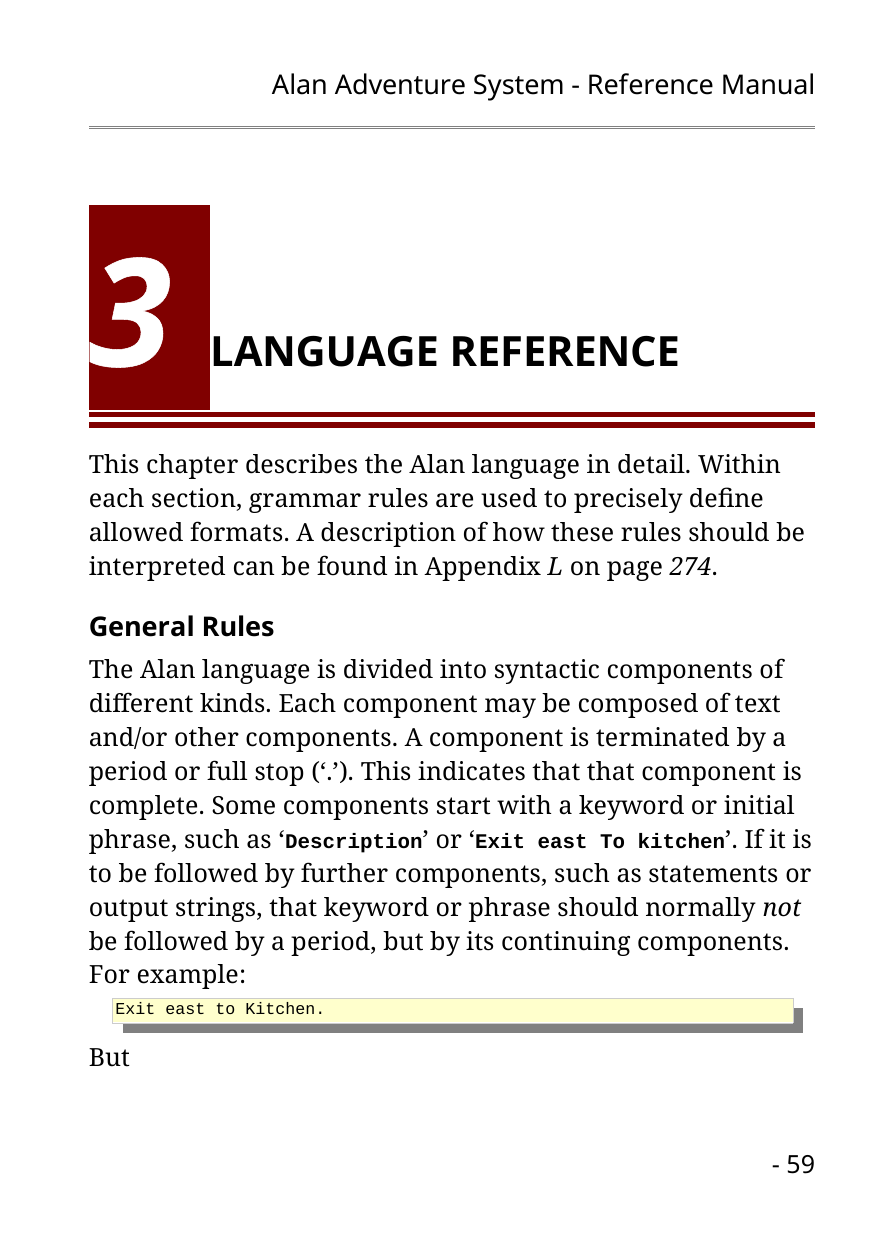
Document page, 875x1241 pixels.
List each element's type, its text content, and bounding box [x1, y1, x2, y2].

text This chapter describes the Alan language in detail. Within each section, grammar rules are used to precisely define allowed formats. A description of how these rules should be interpreted can be found in Appendix L on page 221. [88, 447, 815, 582]
subtitle General Rules [88, 608, 815, 645]
text Exit east to Kitchen. [113, 999, 793, 1022]
text But [88, 1039, 815, 1073]
subtitle Language Reference [88, 205, 815, 428]
text The Alan language is divided into syntactic components of different kinds. Each component may be composed of text and/or other components. A component is terminated by a period or full stop (‘.’). This indicates that that component is complete. Some components start with a keyword or initial phrase, such as ‘Description’ or ‘Exit east To kitchen’. If it is to be followed by further components, such as statements or output strings, that keyword or phrase should normally not be followed by a period, but by its continuing components. For example: [88, 652, 815, 991]
